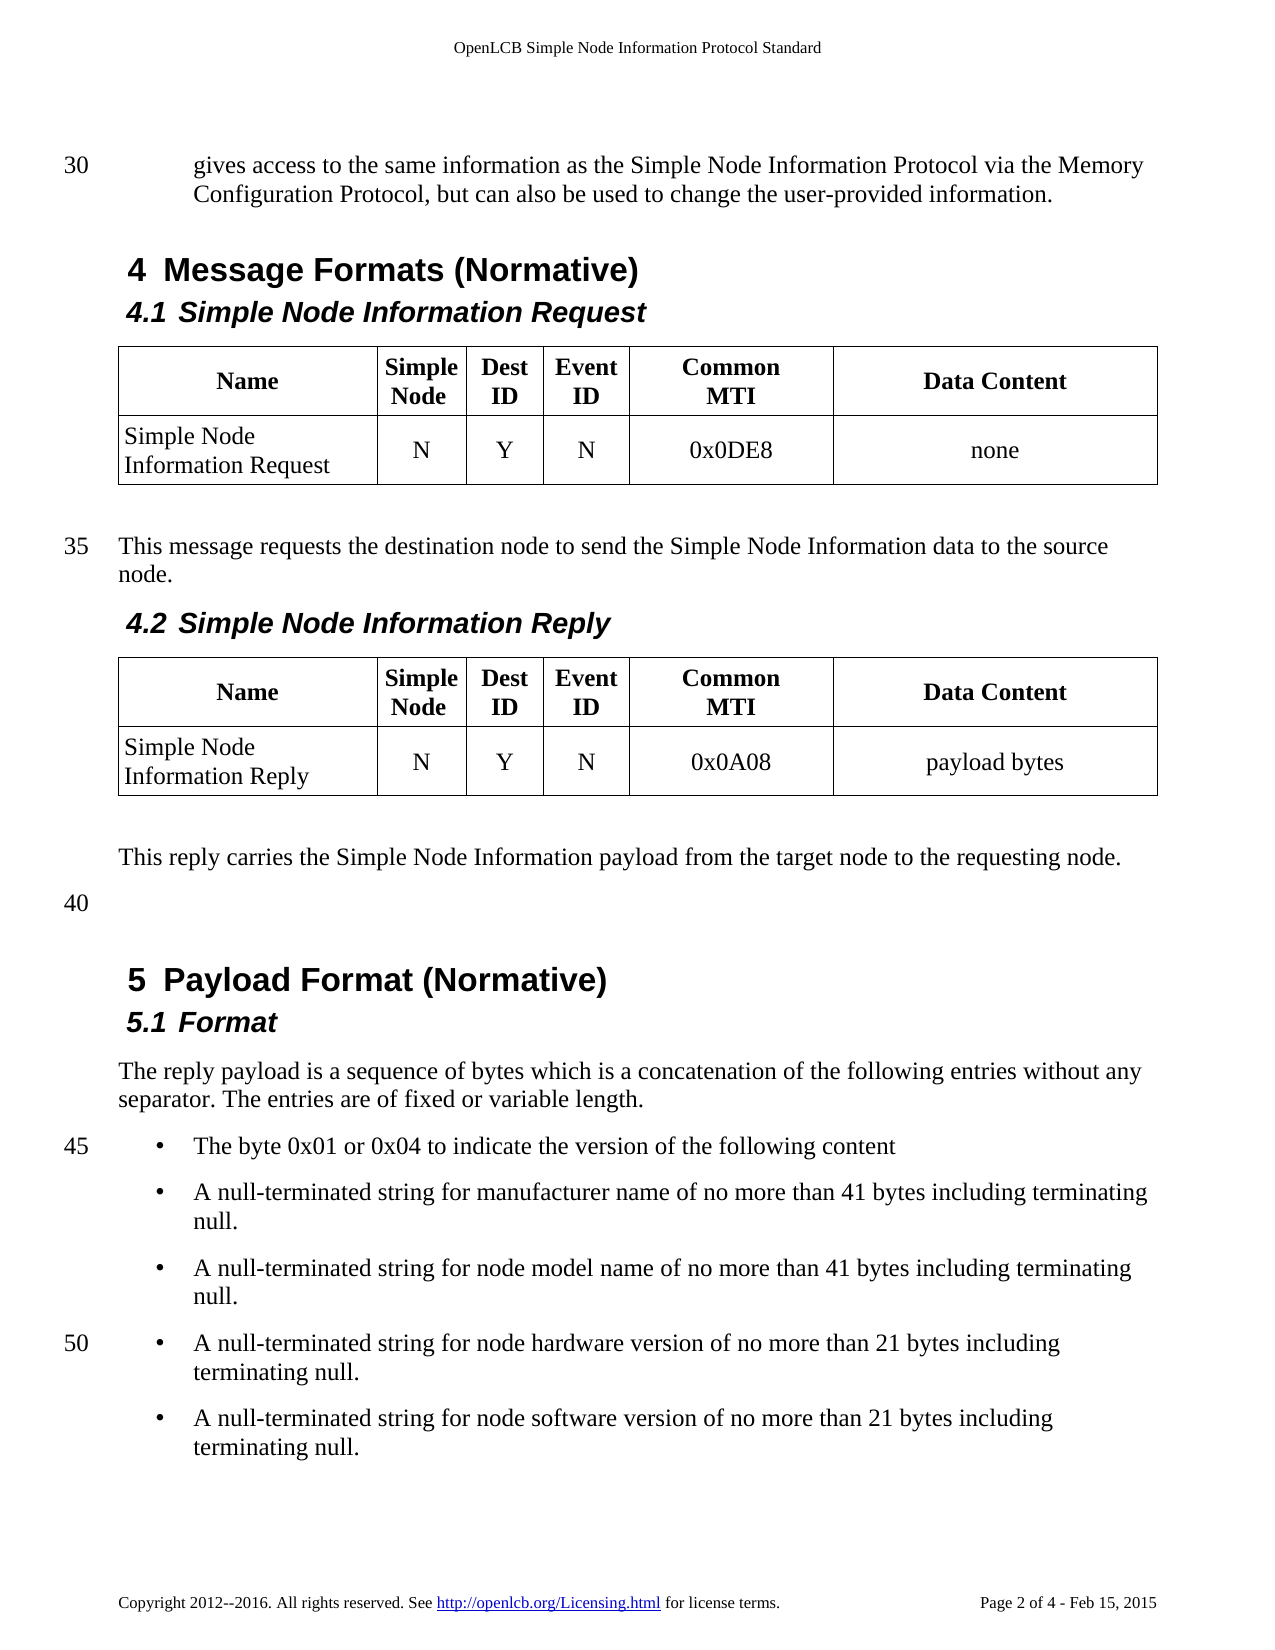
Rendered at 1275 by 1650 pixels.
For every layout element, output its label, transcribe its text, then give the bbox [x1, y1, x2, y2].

table_header Common MTI [630, 658, 833, 726]
table_header Name [119, 347, 377, 415]
text This reply carries the Simple Node Information payload from the target node to the requesting node. [118, 842, 1157, 871]
table_cell 0x0DE8 [630, 416, 833, 484]
table_header Data Content [834, 658, 1157, 726]
table_header Name [119, 658, 377, 726]
table_header Dest ID [467, 347, 543, 415]
text This message requests the destination node to send the Simple Node Information data to the source node. [118, 531, 1157, 588]
table_cell Y [467, 727, 543, 795]
table_header Event ID [544, 347, 629, 415]
table_header Data Content [834, 347, 1157, 415]
list A null-terminated string for manufacturer name of no more than 41 bytes including terminating null. [156, 1177, 1157, 1235]
table_cell Y [467, 416, 543, 484]
subtitle Simple Node Information Request [118, 295, 1157, 328]
table_cell N [544, 727, 629, 795]
table_cell none [834, 416, 1157, 484]
list The byte 0x01 or 0x04 to indicate the version of the following content [156, 1131, 1157, 1160]
table_cell N [378, 727, 466, 795]
subtitle Format [118, 1004, 1157, 1038]
table_header Common MTI [630, 347, 833, 415]
list gives access to the same information as the Simple Node Information Protocol via the Memory Configuration Protocol, but can also be used to change the user-provided information. [156, 150, 1157, 207]
table_cell payload bytes [834, 727, 1157, 795]
subtitle Payload Format (Normative) [118, 960, 1157, 998]
list A null-terminated string for node hardware version of no more than 21 bytes including terminating null. [156, 1328, 1157, 1385]
table_header Dest ID [467, 658, 543, 726]
table_cell Simple Node Information Reply [119, 727, 377, 795]
subtitle Simple Node Information Reply [118, 606, 1157, 639]
subtitle Message Formats (Normative) [118, 250, 1157, 289]
list A null-terminated string for node model name of no more than 41 bytes including terminating null. [156, 1253, 1157, 1310]
text The reply payload is a sequence of bytes which is a concatenation of the following entries without any separator. The entries are of fixed or variable length. [118, 1056, 1157, 1113]
table_header Simple Node [378, 347, 466, 415]
table_header Event ID [544, 658, 629, 726]
table_cell N [544, 416, 629, 484]
table_cell N [378, 416, 466, 484]
list A null-terminated string for node software version of no more than 21 bytes including terminating null. [156, 1403, 1157, 1461]
table_cell 0x0A08 [630, 727, 833, 795]
table_cell Simple Node Information Request [119, 416, 377, 484]
table_header Simple Node [378, 658, 466, 726]
